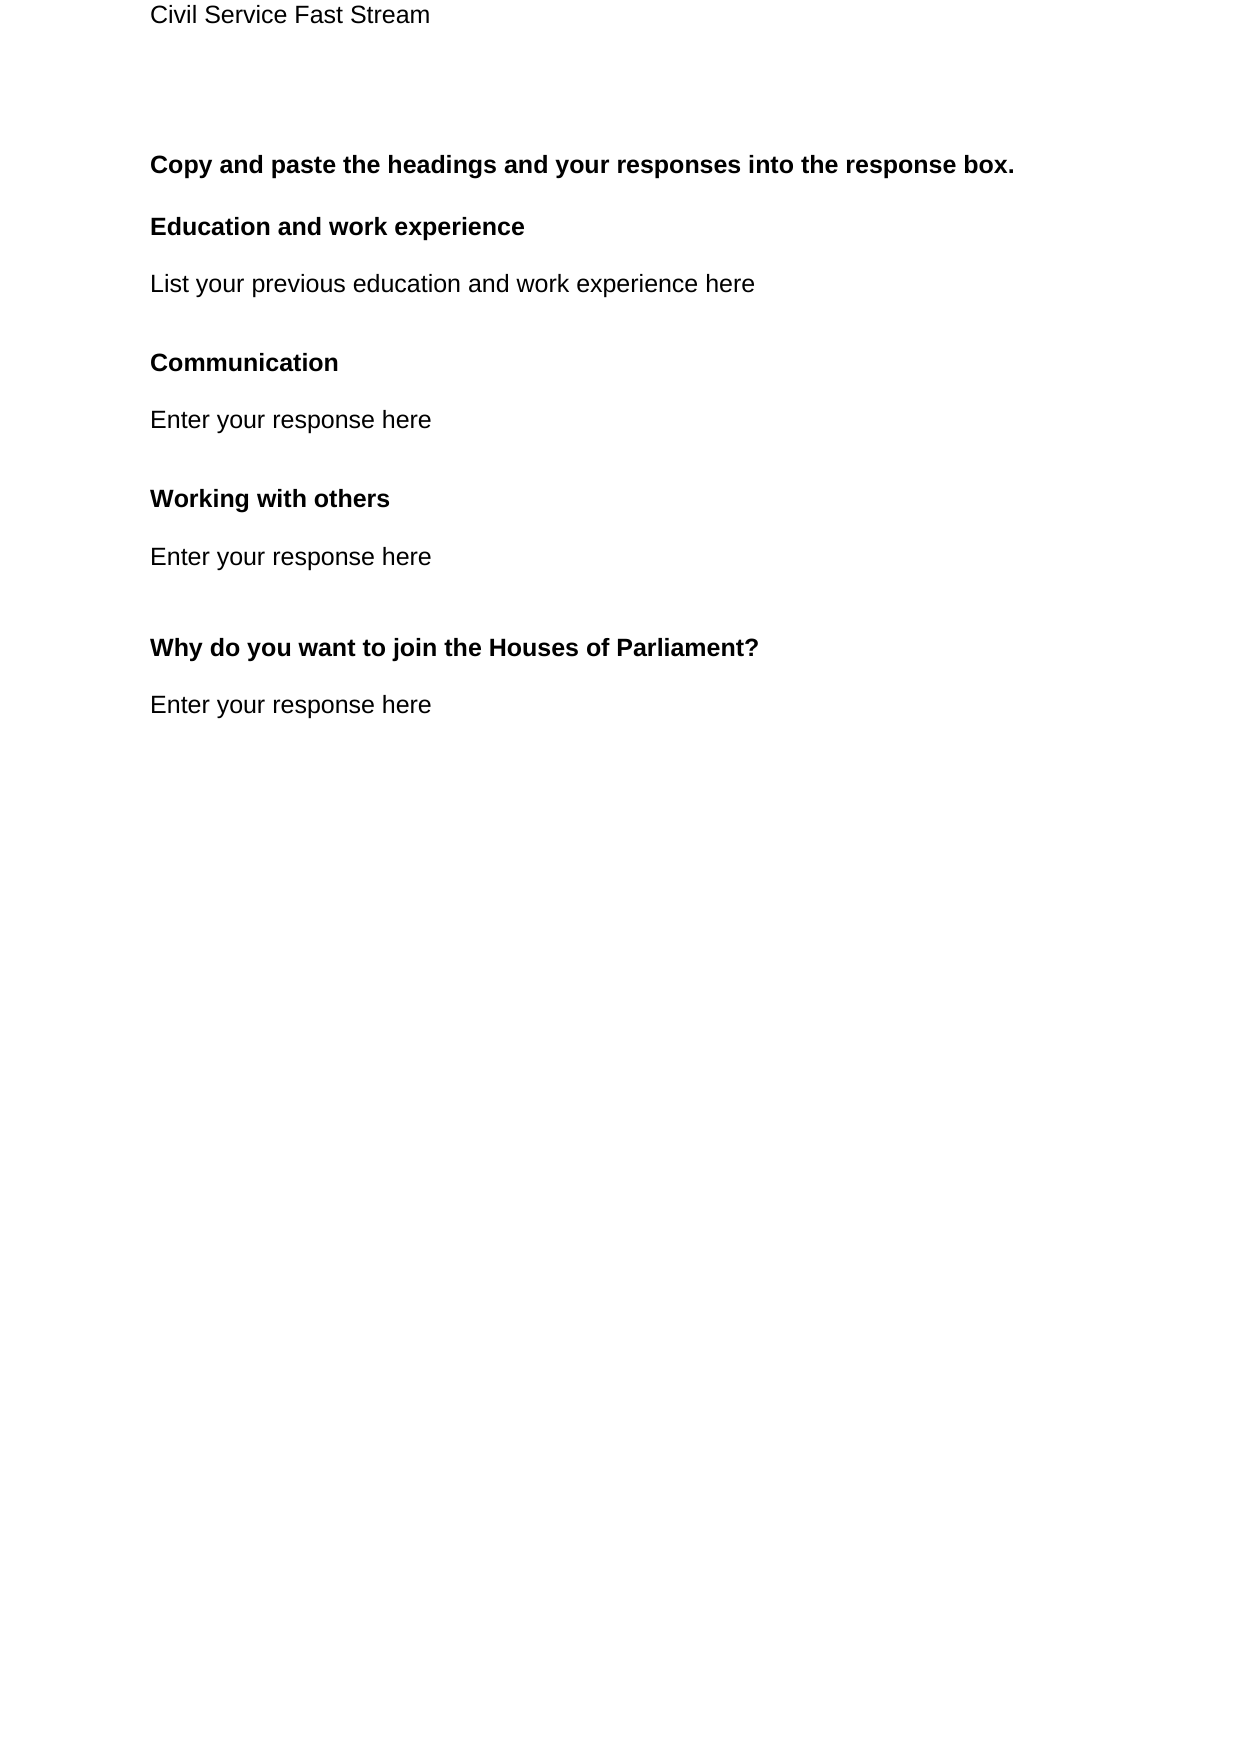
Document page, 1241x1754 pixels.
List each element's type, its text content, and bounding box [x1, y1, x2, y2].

text Why do you want to join the Houses of Parliament? [150, 633, 1090, 662]
text Working with others [150, 484, 1090, 513]
text Copy and paste the headings and your responses into the response box. [150, 150, 1090, 179]
text Communication [150, 348, 1090, 377]
text Enter your response here [150, 542, 1090, 570]
text List your previous education and work experience here [150, 269, 1090, 298]
text Enter your response here [150, 690, 1090, 719]
text Enter your response here [150, 405, 1090, 434]
subtitle Education and work experience [150, 212, 1090, 240]
